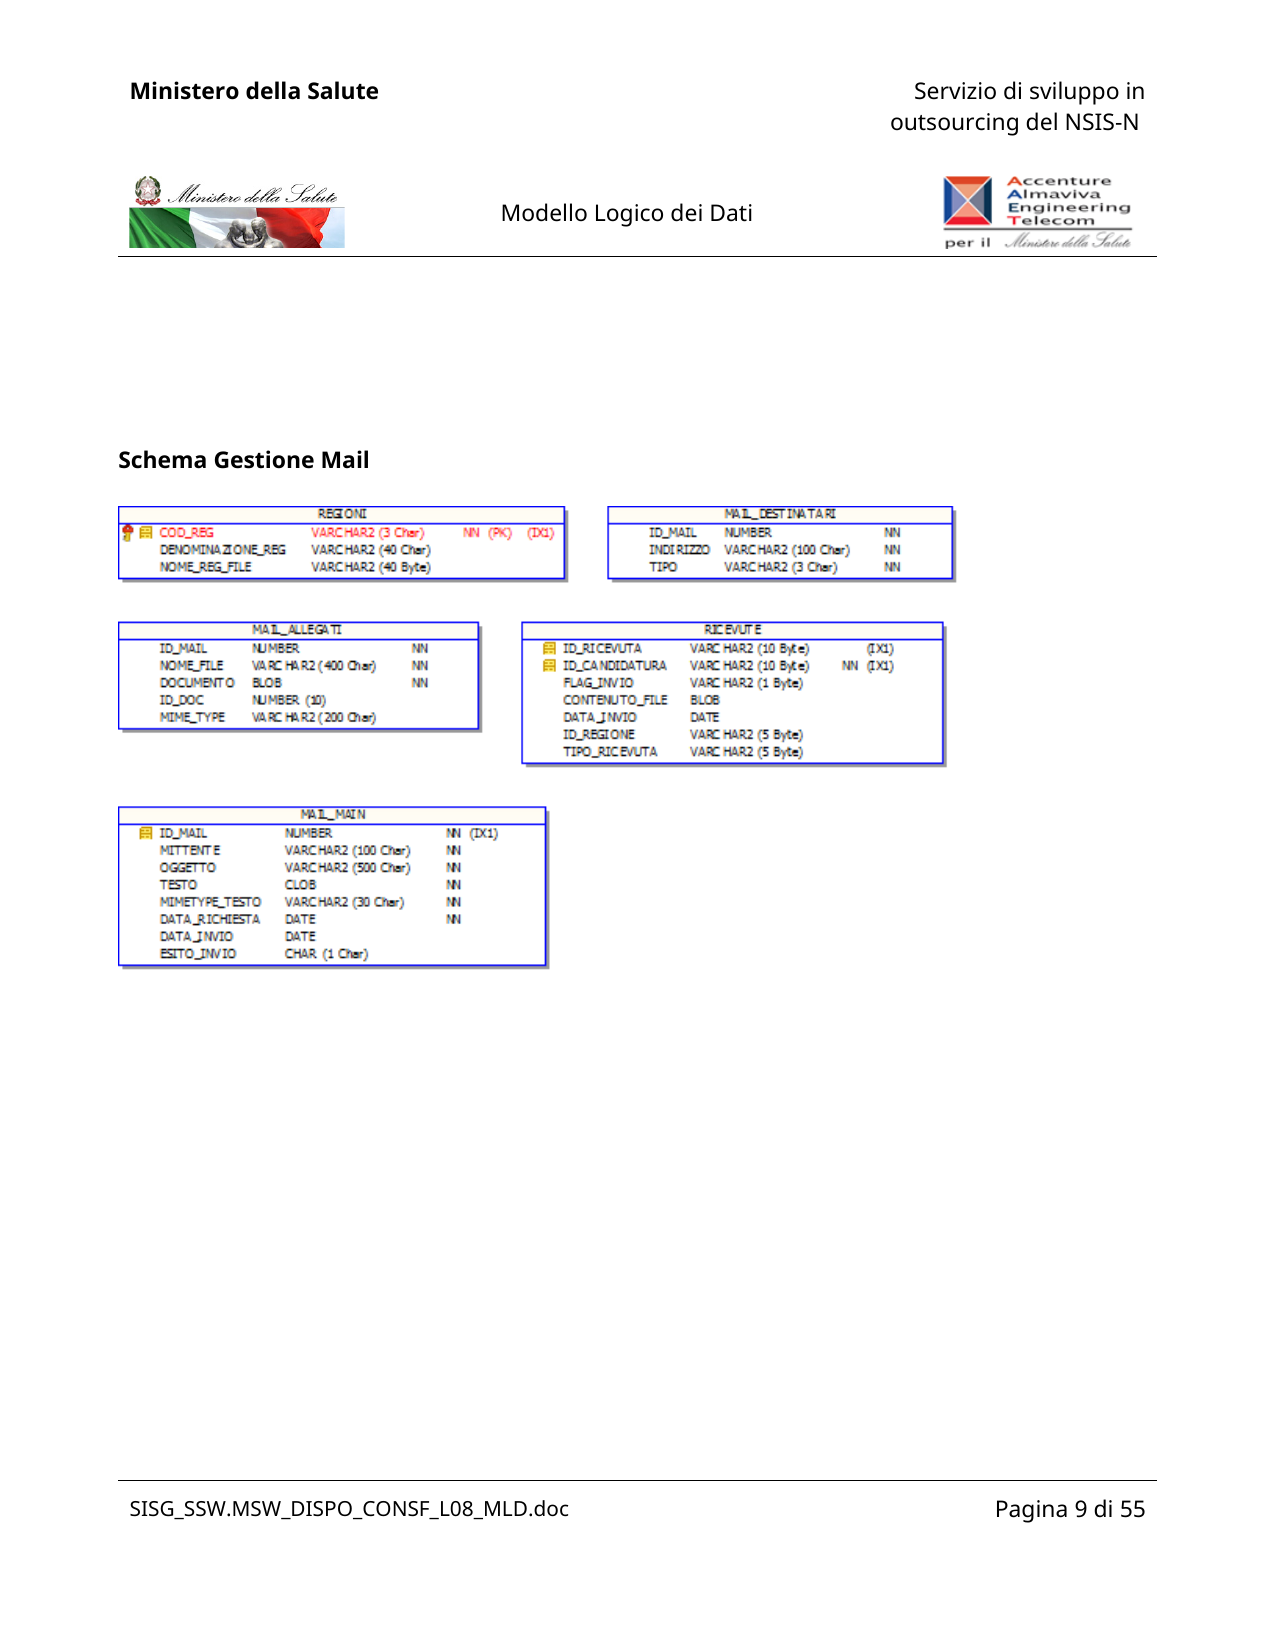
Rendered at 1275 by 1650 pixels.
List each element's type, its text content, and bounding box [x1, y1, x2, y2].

text Schema Gestione Mail [118, 444, 1157, 475]
